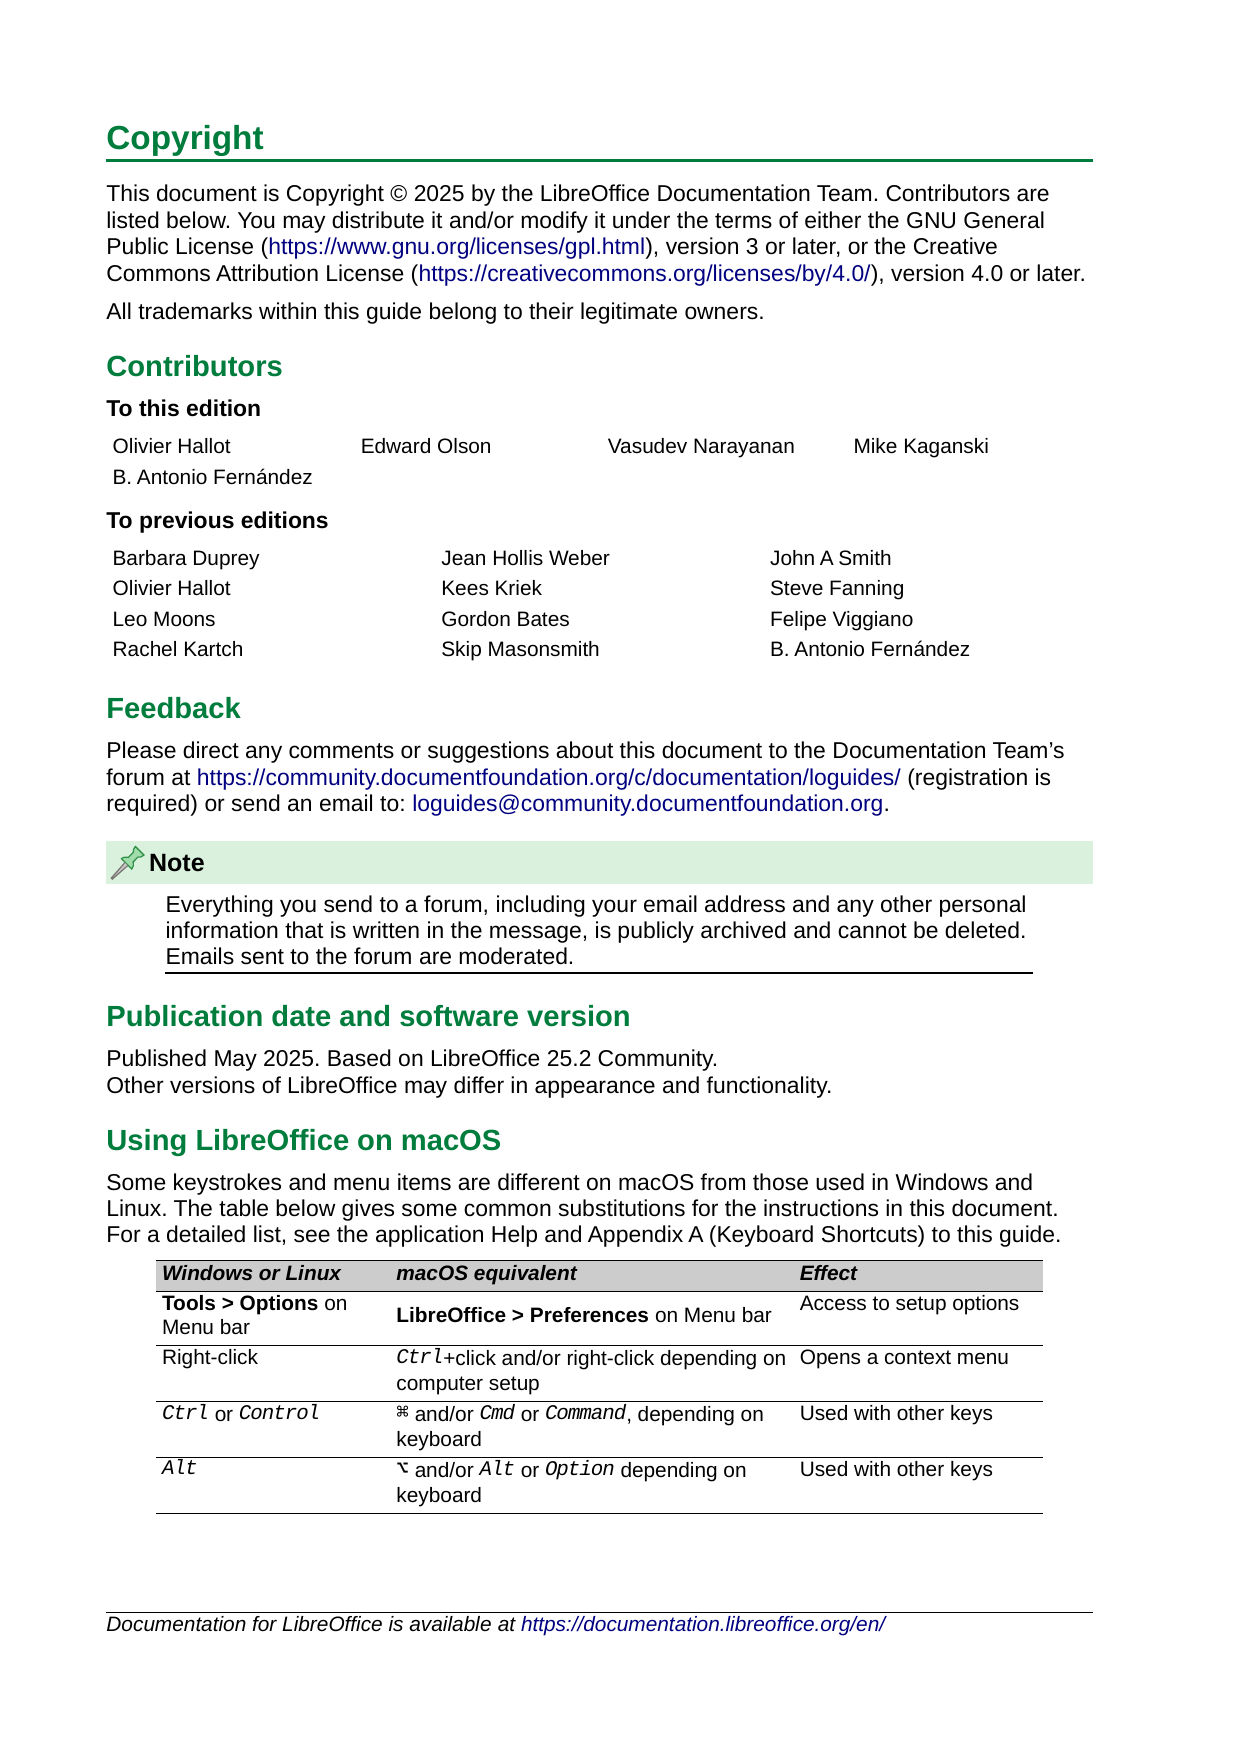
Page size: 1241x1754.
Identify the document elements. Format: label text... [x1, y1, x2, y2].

table_cell Tools > Options on Menu bar [156, 1292, 390, 1345]
table_cell Alt [156, 1458, 390, 1513]
table_cell Access to setup options [793, 1292, 1043, 1345]
text Published May 2025. Based on LibreOffice 25.2 Community. Other versions of LibreOffice may differ in appearance and functionality. [106, 1045, 1093, 1098]
table_cell Opens a context menu [793, 1346, 1043, 1401]
table_cell Gordon Bates [435, 606, 764, 637]
table_cell Steve Fanning [764, 576, 1093, 606]
text This document is Copyright © 2025 by the LibreOffice Documentation Team. Contributors are listed below. You may distribute it and/or modify it under the terms of either the GNU General Public License (https://www.gnu.org/licenses/gpl.html), version 3 or later, or the Creative Commons Attribution License (https://creativecommons.org/licenses/by/4.0/), version 4.0 or later. [106, 180, 1093, 286]
text To this edition [106, 395, 1093, 422]
subtitle Using LibreOffice on macOS [106, 1123, 1093, 1156]
table_cell ‍Rachel Kartch [106, 637, 435, 667]
table_header Barbara Duprey [106, 546, 435, 576]
table_header macOS equivalent [390, 1261, 793, 1291]
table_cell Right-click [156, 1346, 390, 1401]
text All trademarks within this guide belong to their legitimate owners. [106, 298, 1093, 325]
table_header ‍Edward Olson [354, 434, 601, 464]
table_cell Used with other keys [793, 1458, 1043, 1513]
subtitle Publication date and software version [106, 999, 1093, 1033]
table_cell Ctrl+click and/or right-click depending on computer setup [390, 1346, 793, 1401]
table_cell LibreOffice > Preferences on Menu bar [390, 1292, 793, 1345]
table_cell ⌥ and/or Alt or Option depending on keyboard [390, 1458, 793, 1513]
table_header Olivier Hallot [106, 434, 354, 464]
subtitle Copyright [106, 118, 1093, 159]
table_cell Leo Moons [106, 606, 435, 637]
table_header Mike Kaganski [847, 434, 1093, 464]
table_header Vasudev Narayanan‍ [601, 434, 847, 464]
table_cell B. Antonio Fernández [106, 465, 354, 495]
table_cell [601, 465, 847, 495]
table_header Windows or Linux [156, 1261, 390, 1291]
text To previous editions [106, 507, 1093, 533]
table_cell [847, 465, 1093, 495]
subtitle Feedback [106, 692, 1093, 725]
table_header Effect [793, 1261, 1043, 1291]
table_cell [354, 465, 601, 495]
subtitle Contributors [106, 349, 1093, 383]
text Some keystrokes and menu items are different on macOS from those used in Windows and Linux. The table below gives some common substitutions for the instructions in this document. For a detailed list, see the application Help and Appendix A (Keyboard Shortcuts) to this guide. [106, 1169, 1093, 1248]
table_cell Skip Masonsmith [435, 637, 764, 667]
table_cell Felipe Viggiano [764, 606, 1093, 637]
text Everything you send to a forum, including your email address and any other personal information that is written in the message, is publicly archived and cannot be deleted. Emails sent to the forum are moderated. [165, 891, 1033, 972]
table_cell Kees Kriek [435, 576, 764, 606]
table_cell Ctrl or Control [156, 1402, 390, 1457]
subtitle Note [106, 841, 1093, 884]
table_cell ⌘ and/or Cmd or Command, depending on keyboard [390, 1402, 793, 1457]
table_header John A Smith [764, 546, 1093, 576]
table_cell Used with other keys [793, 1402, 1043, 1457]
table_cell B. Antonio Fernández [764, 637, 1093, 667]
table_header Jean Hollis Weber [435, 546, 764, 576]
table_cell Olivier Hallot [106, 576, 435, 606]
text Please direct any comments or suggestions about this document to the Documentation Team’s forum at https://community.documentfoundation.org/c/documentation/loguides/ (registration is required) or send an email to: loguides@community.documentfoundation.org. [106, 737, 1093, 817]
